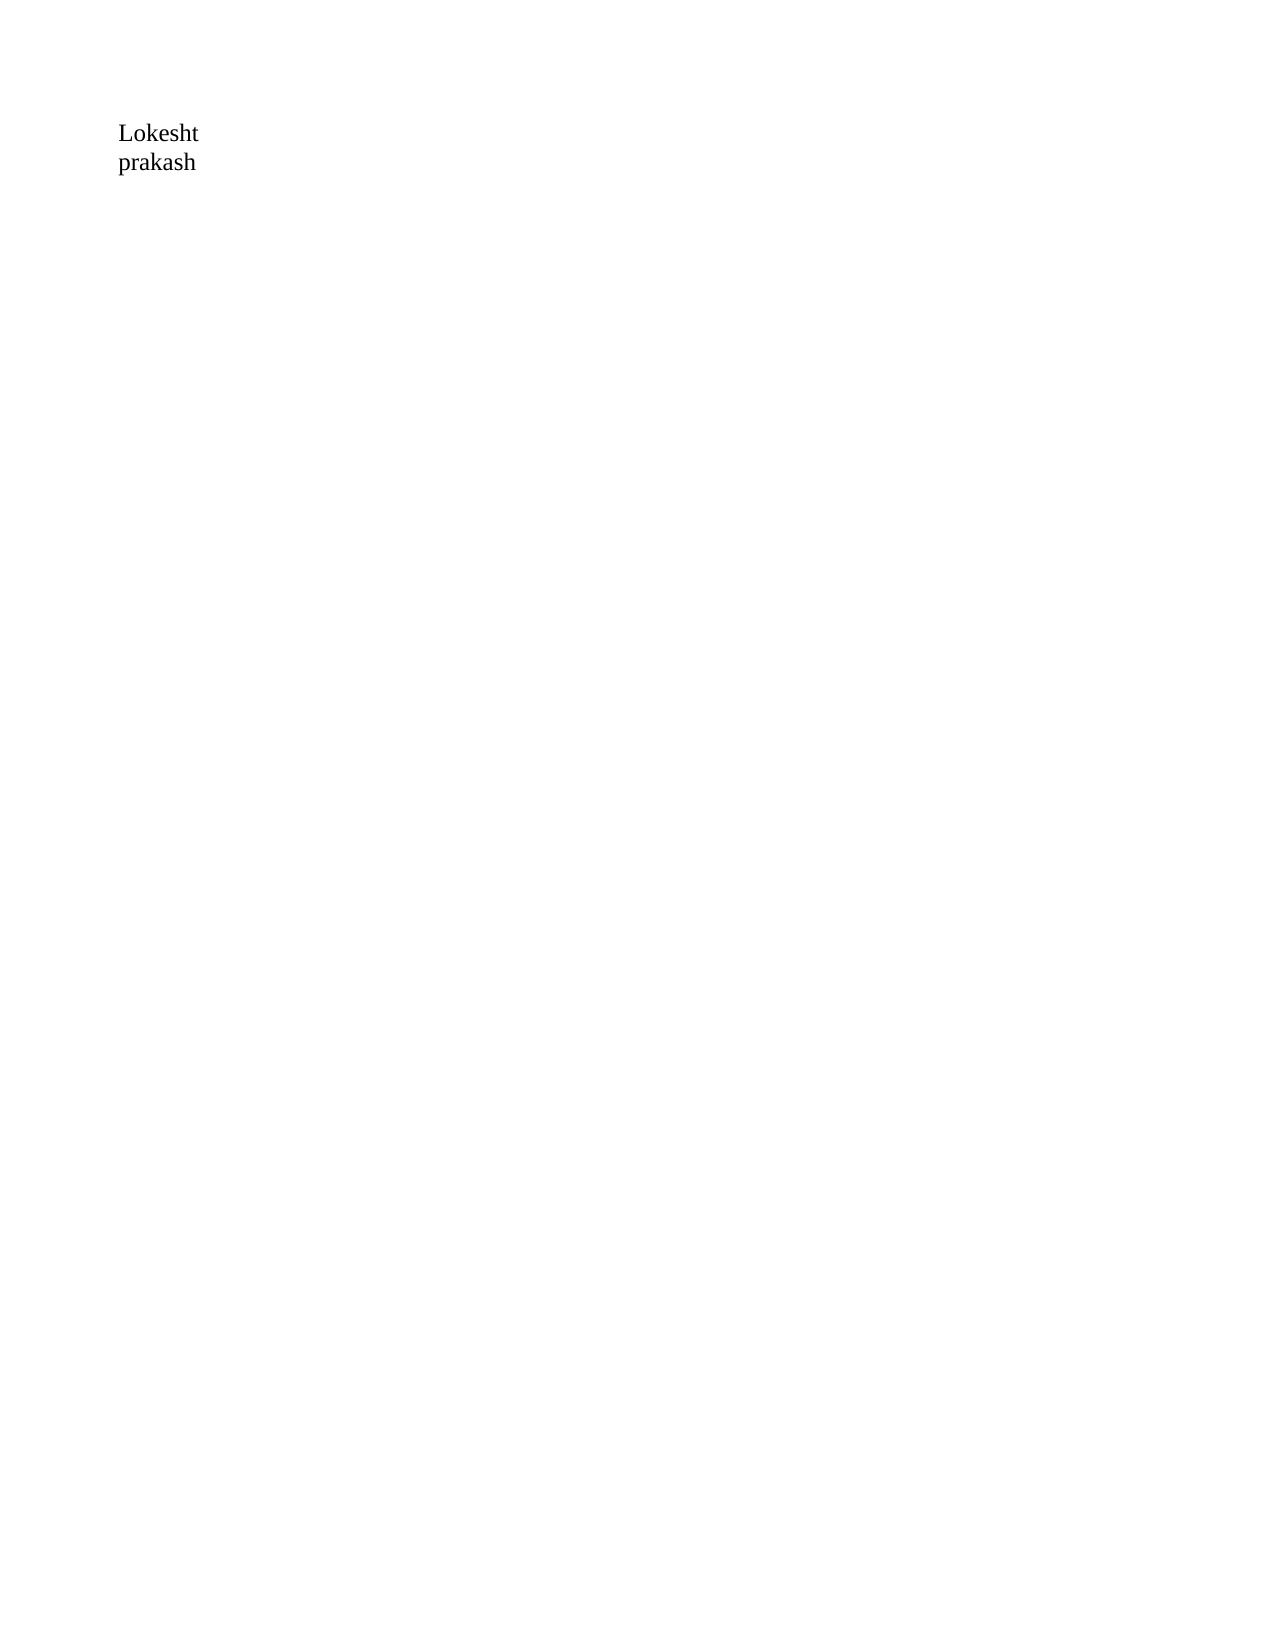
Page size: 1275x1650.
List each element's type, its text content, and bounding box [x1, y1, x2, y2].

text prakash [118, 147, 1157, 176]
text Lokesht [118, 118, 1157, 147]
